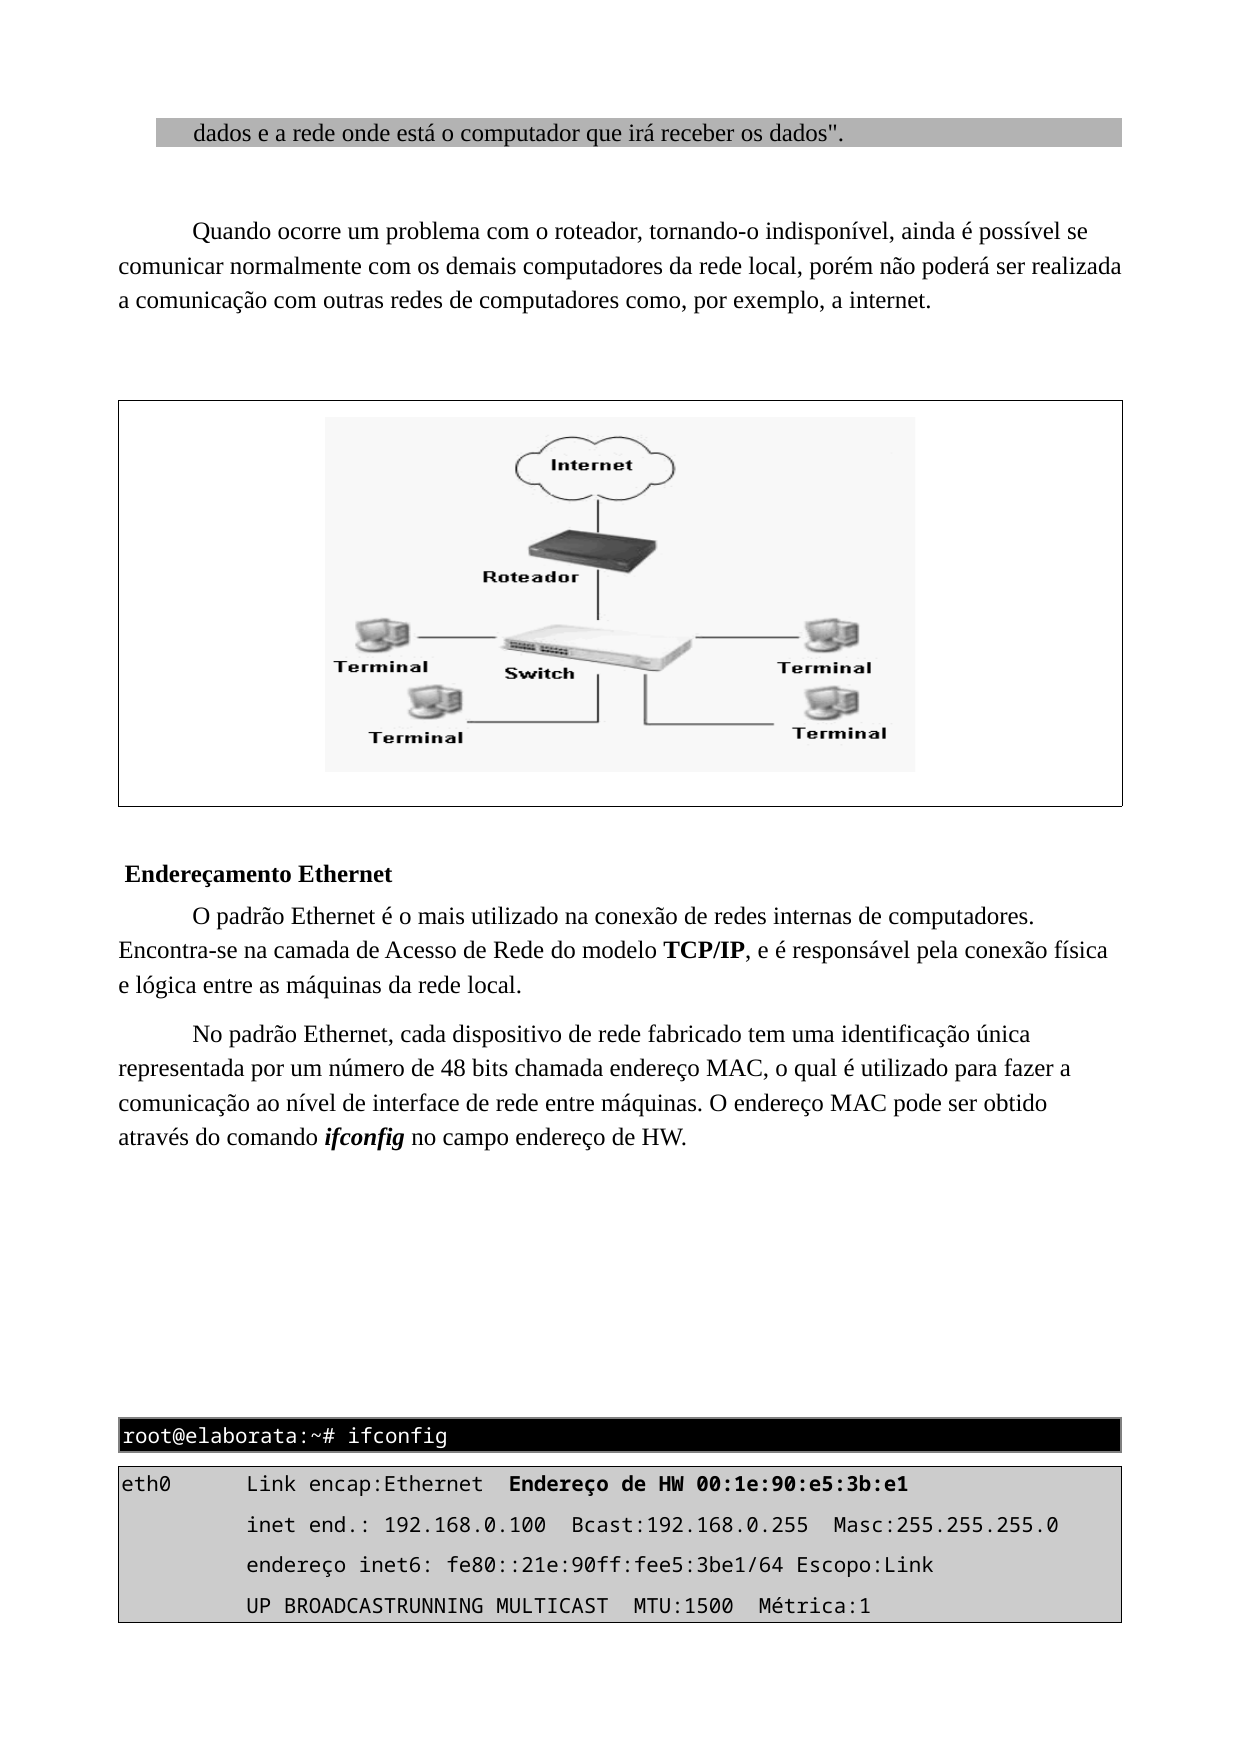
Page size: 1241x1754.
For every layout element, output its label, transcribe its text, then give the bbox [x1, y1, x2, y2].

table_header [119, 401, 1122, 806]
subtitle Endereçamento Ethernet [118, 859, 1122, 888]
text Quando ocorre um problema com o roteador, tornando-o indisponível, ainda é possível se comunicar normalmente com os demais computadores da rede local, porém não poderá ser realizada a comunicação com outras redes de computadores como, por exemplo, a internet. [118, 216, 1122, 314]
text endereço inet6: fe80::21e:90ff:fee5:3be1/64 Escopo:Link [119, 1547, 1121, 1579]
text No padrão Ethernet, cada dispositivo de rede fabricado tem uma identificação única representada por um número de 48 bits chamada endereço MAC, o qual é utilizado para fazer a comunicação ao nível de interface de rede entre máquinas. O endereço MAC pode ser obtido através do comando ifconfig no campo endereço de HW. [118, 1019, 1122, 1151]
text O padrão Ethernet é o mais utilizado na conexão de redes internas de computadores. Encontra-se na camada de Acesso de Rede do modelo TCP/IP, e é responsável pela conexão física e lógica entre as máquinas da rede local. [118, 901, 1122, 998]
text eth0 Link encap:Ethernet Endereço de HW 00:1e:90:e5:3b:e1 [119, 1467, 1121, 1497]
text inet end.: 192.168.0.100 Bcast:192.168.0.255 Masc:255.255.255.0 [119, 1507, 1121, 1538]
text root@elaborata:~# ifconfig [120, 1419, 1120, 1451]
text UP BROADCASTRUNNING MULTICAST MTU:1500 Métrica:1 [119, 1588, 1121, 1622]
list dados e a rede onde está o computador que irá receber os dados". [156, 118, 1122, 147]
